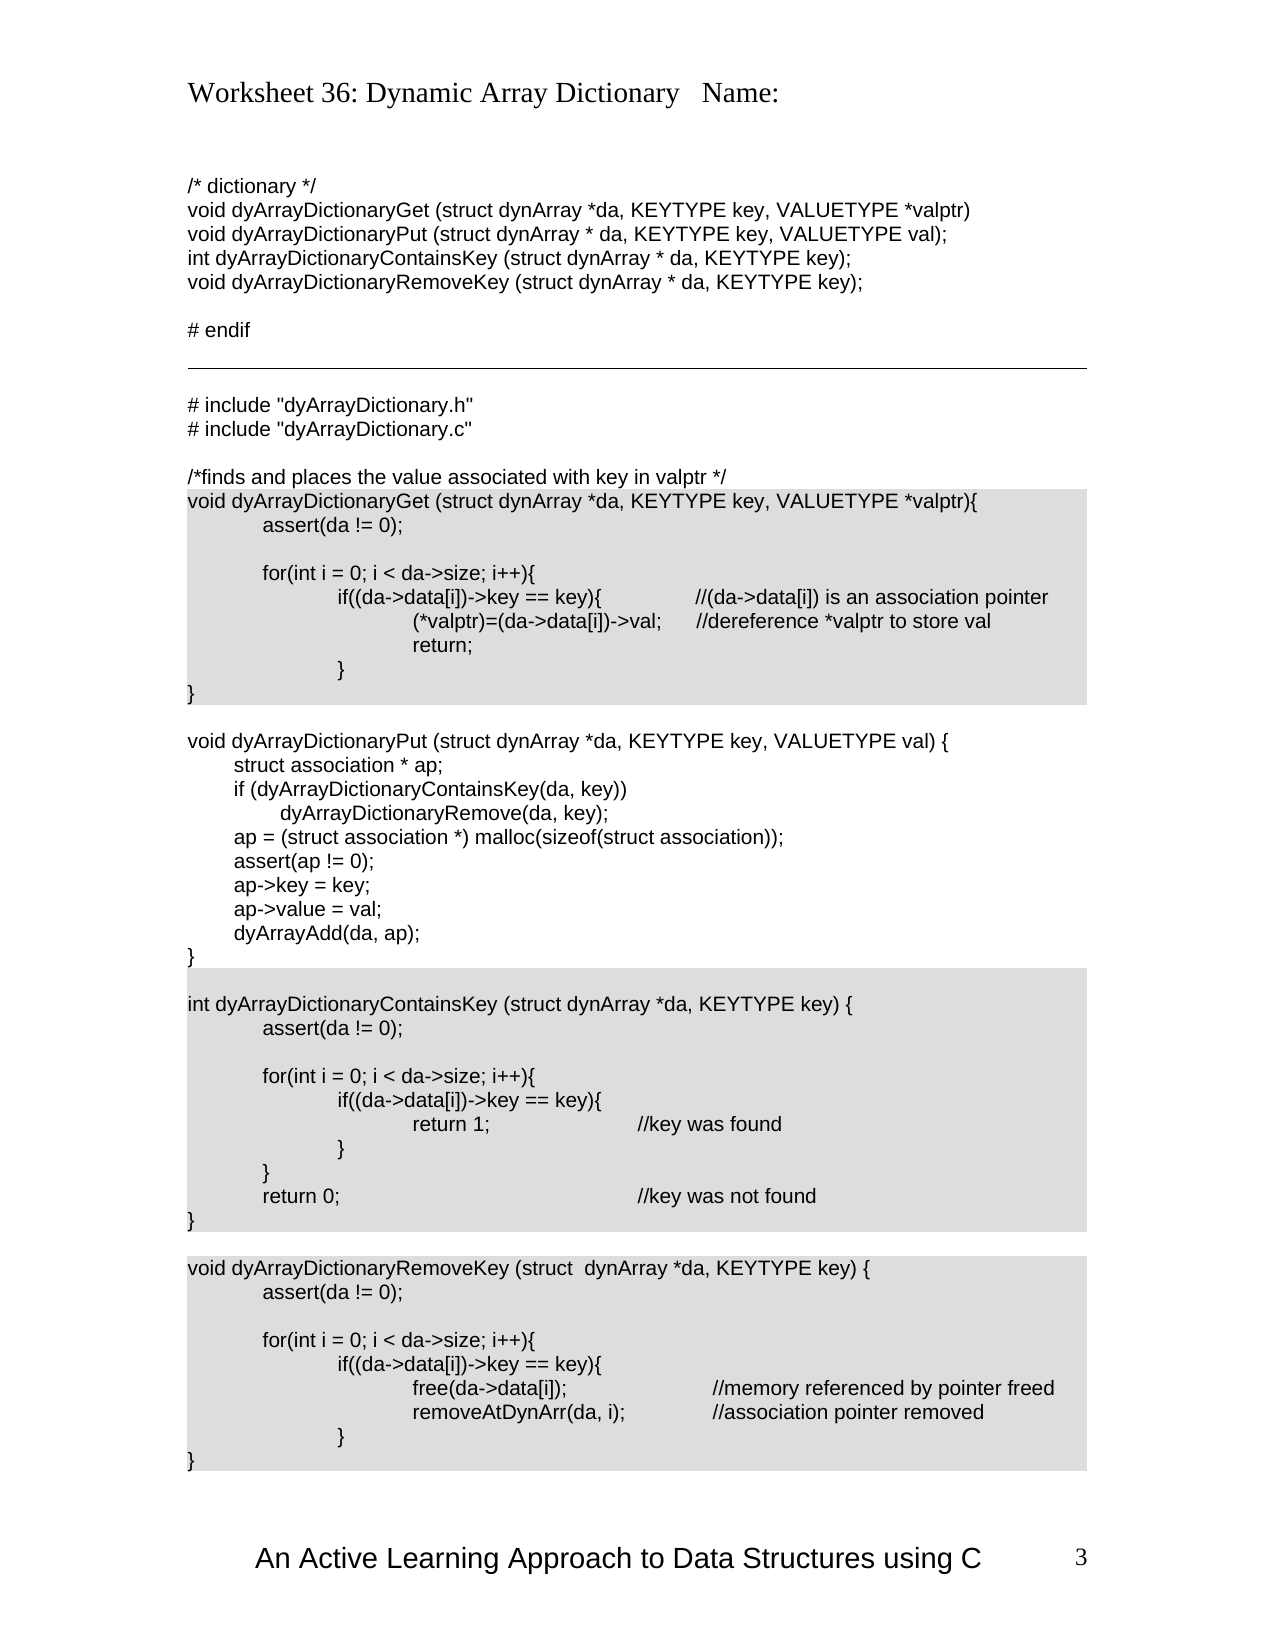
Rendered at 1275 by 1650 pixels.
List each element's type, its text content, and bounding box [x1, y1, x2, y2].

text # include "dyArrayDictionary.h" [187, 393, 1087, 417]
text /*finds and places the value associated with key in valptr */ [187, 465, 1087, 489]
text assert(da != 0); [187, 1280, 1087, 1304]
text if (dyArrayDictionaryContainsKey(da, key)) [187, 777, 1087, 801]
text assert(ap != 0); [187, 848, 1087, 872]
text void dyArrayDictionaryPut (struct dynArray * da, KEYTYPE key, VALUETYPE val); [187, 222, 1087, 246]
text ap = (struct association *) malloc(sizeof(struct association)); [187, 824, 1087, 848]
text void dyArrayDictionaryGet (struct dynArray *da, KEYTYPE key, VALUETYPE *valptr) [187, 198, 1087, 222]
text (*valptr)=(da->data[i])->val; //dereference *valptr to store val [187, 609, 1087, 633]
text if((da->data[i])->key == key){ [187, 1088, 1087, 1112]
text void dyArrayDictionaryRemoveKey (struct dynArray * da, KEYTYPE key); [187, 270, 1087, 294]
text dyArrayAdd(da, ap); [187, 920, 1087, 944]
text free(da->data[i]); //memory referenced by pointer freed [187, 1376, 1087, 1399]
text if((da->data[i])->key == key){ [187, 1352, 1087, 1376]
text } [187, 681, 1087, 705]
text void dyArrayDictionaryRemoveKey (struct dynArray *da, KEYTYPE key) { [187, 1256, 1087, 1280]
text } [187, 1136, 1087, 1160]
text assert(da != 0); [187, 513, 1087, 537]
text int dyArrayDictionaryContainsKey (struct dynArray * da, KEYTYPE key); [187, 246, 1087, 270]
text void dyArrayDictionaryGet (struct dynArray *da, KEYTYPE key, VALUETYPE *valptr){ [187, 489, 1087, 513]
text } [187, 944, 1087, 968]
text ap->value = val; [187, 896, 1087, 920]
text for(int i = 0; i < da->size; i++){ [187, 1064, 1087, 1088]
text ap->key = key; [187, 872, 1087, 896]
text return 1; //key was found [187, 1112, 1087, 1136]
text if((da->data[i])->key == key){ //(da->data[i]) is an association pointer [187, 585, 1087, 609]
text assert(da != 0); [187, 1016, 1087, 1040]
text } [187, 1160, 1087, 1184]
text struct association * ap; [187, 753, 1087, 777]
text for(int i = 0; i < da->size; i++){ [187, 1328, 1087, 1352]
text int dyArrayDictionaryContainsKey (struct dynArray *da, KEYTYPE key) { [187, 992, 1087, 1016]
text # endif [187, 318, 1087, 342]
text } [187, 657, 1087, 681]
text } [187, 1208, 1087, 1232]
text /* dictionary */ [187, 174, 1087, 198]
text for(int i = 0; i < da->size; i++){ [187, 561, 1087, 585]
text dyArrayDictionaryRemove(da, key); [187, 801, 1087, 824]
text # include "dyArrayDictionary.c" [187, 417, 1087, 441]
text removeAtDynArr(da, i); //association pointer removed [187, 1399, 1087, 1423]
text void dyArrayDictionaryPut (struct dynArray *da, KEYTYPE key, VALUETYPE val) { [187, 729, 1087, 753]
text } [187, 1423, 1087, 1447]
text return 0; //key was not found [187, 1184, 1087, 1208]
text } [187, 1447, 1087, 1471]
text return; [187, 633, 1087, 657]
